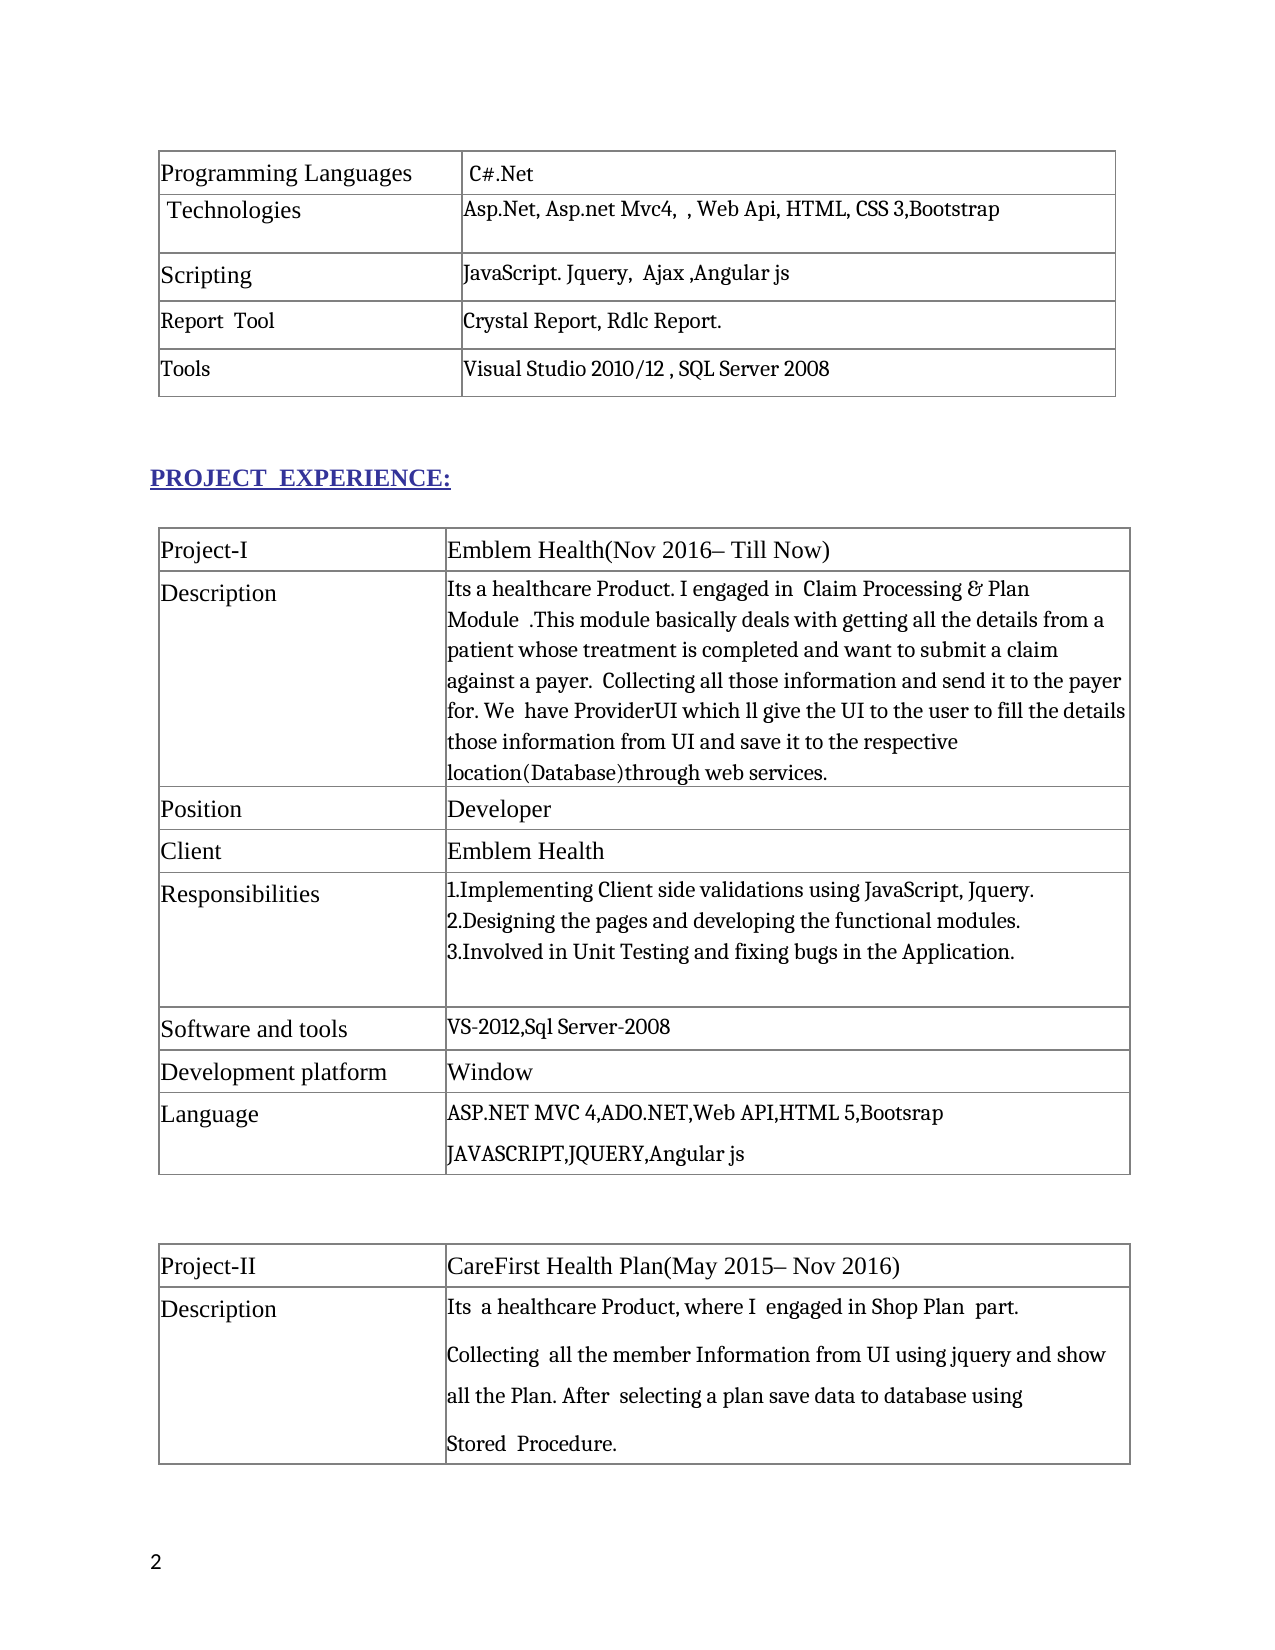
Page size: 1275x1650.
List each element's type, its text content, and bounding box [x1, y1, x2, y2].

table_cell Window [447, 1051, 1129, 1092]
table_cell Emblem Health [447, 830, 1129, 871]
table_cell Development platform [160, 1051, 445, 1092]
table_header Emblem Health(Nov 2016– Till Now) [447, 529, 1129, 570]
table_cell Client [160, 830, 445, 871]
table_cell Its a healthcare Product, where I engaged in Shop Plan part. Collecting all the member Information from UI using jquery and show all the Plan. After selecting a plan save data to database using Stored Procedure. [447, 1288, 1129, 1463]
table_cell Scripting [160, 254, 461, 300]
table_cell Report Tool [160, 302, 461, 348]
text PROJECT EXPERIENCE: [150, 463, 1125, 492]
table_cell VS-2012,Sql Server-2008 [447, 1008, 1129, 1049]
table_cell Technologies [160, 195, 461, 252]
table_cell Position [160, 787, 445, 829]
table_cell ASP.NET MVC 4,ADO.NET,Web API,HTML 5,Bootsrap JAVASCRIPT,JQUERY,Angular js [447, 1093, 1129, 1173]
table_header CareFirst Health Plan(May 2015– Nov 2016) [447, 1245, 1129, 1286]
table_cell Responsibilities [160, 873, 445, 1006]
table_cell Description [160, 572, 445, 786]
table_cell Programming Languages [160, 152, 461, 194]
table_cell Crystal Report, Rdlc Report. [463, 302, 1115, 348]
table_cell Language [160, 1093, 445, 1173]
table_cell 1.Implementing Client side validations using JavaScript, Jquery. 2.Designing the pages and developing the functional modules. 3.Involved in Unit Testing and fixing bugs in the Application. [447, 965, 1129, 1006]
table_header Project-II [160, 1245, 445, 1286]
table_cell Asp.Net, Asp.net Mvc4, , Web Api, HTML, CSS 3,Bootstrap [463, 195, 1115, 252]
table_cell C#.Net [463, 152, 1115, 194]
table_cell Software and tools [160, 1008, 445, 1049]
table_cell Tools [160, 350, 461, 396]
table_cell Visual Studio 2010/12 , SQL Server 2008 [463, 350, 1115, 396]
table_header Project-I [160, 529, 445, 570]
table_cell Description [160, 1288, 445, 1463]
table_cell JavaScript. Jquery, Ajax ,Angular js [463, 254, 1115, 300]
table_cell Developer [447, 787, 1129, 829]
